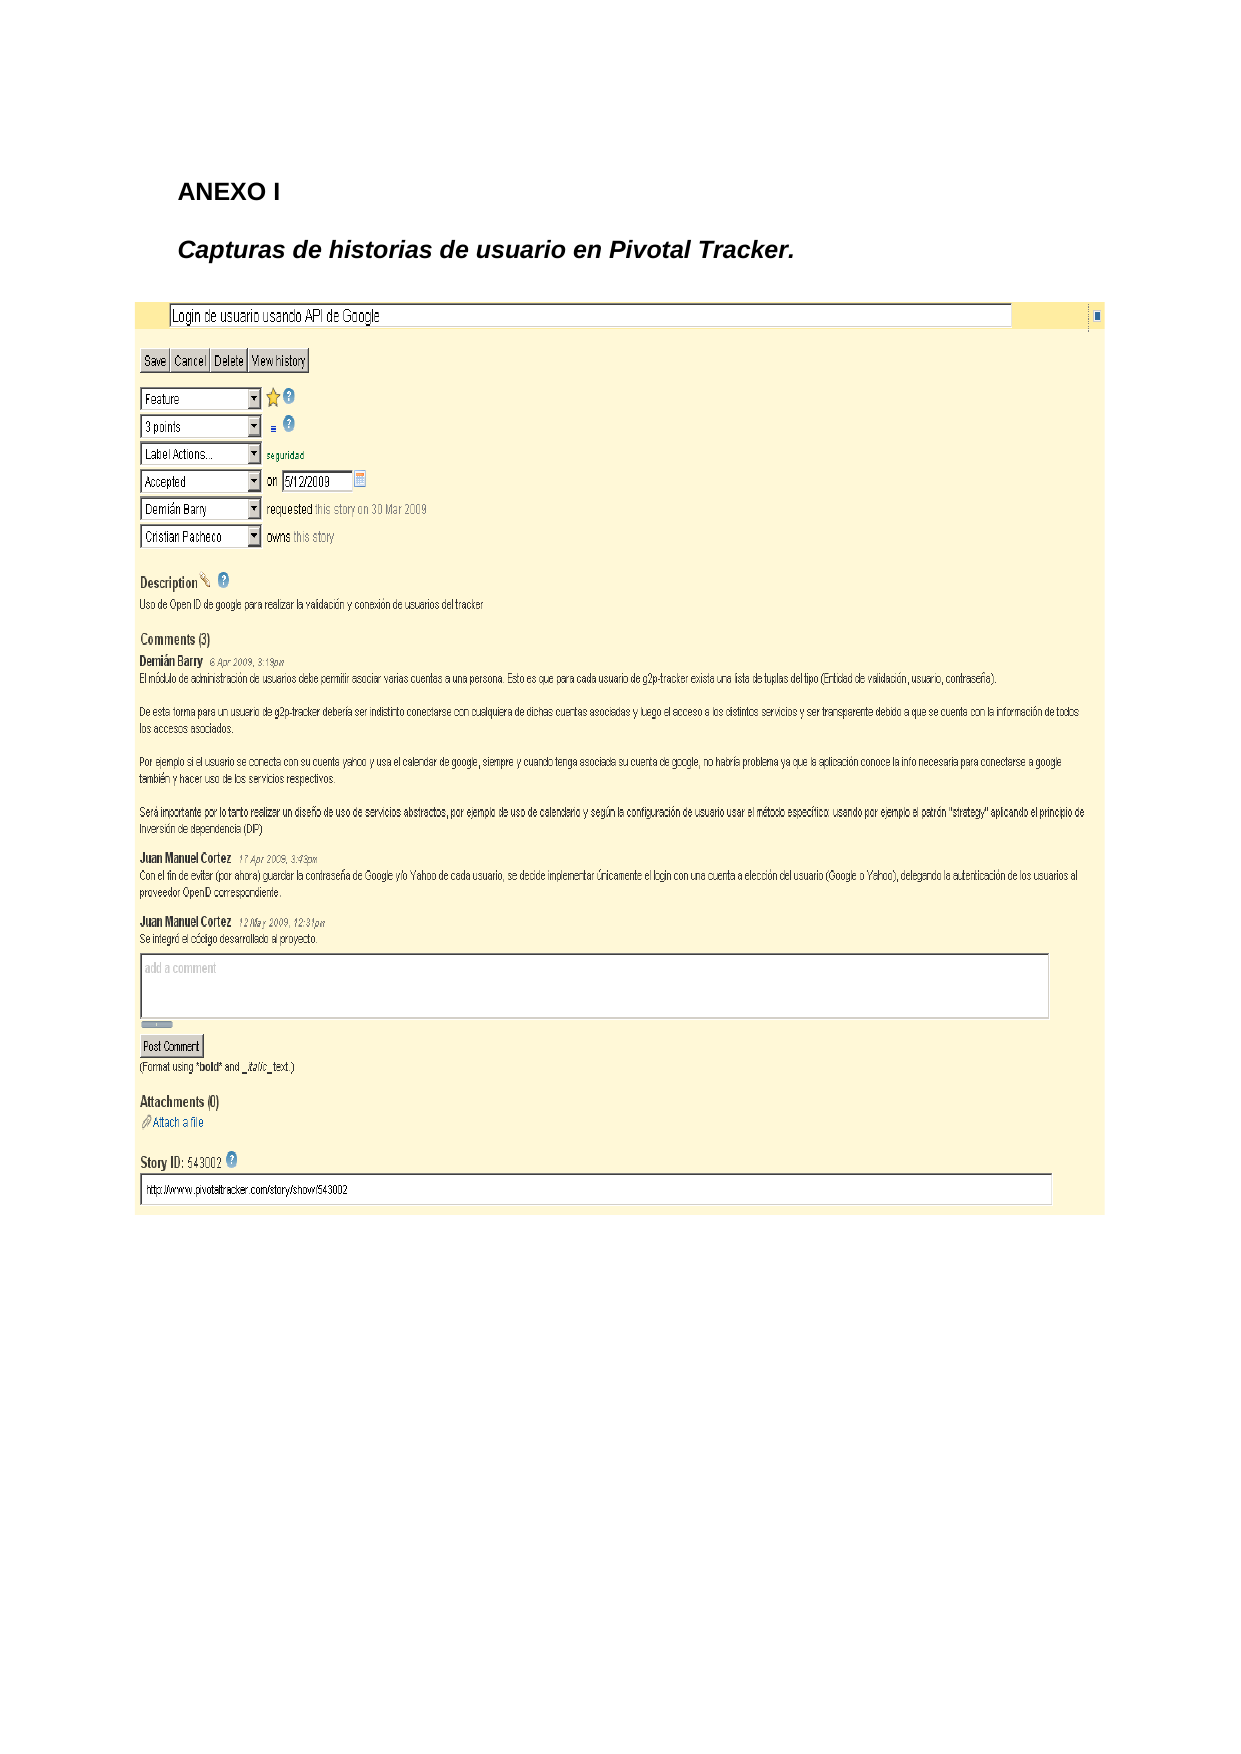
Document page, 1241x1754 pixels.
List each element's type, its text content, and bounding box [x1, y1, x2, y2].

subtitle Capturas de historias de usuario en Pivotal Tracker. [805, 235, 1122, 264]
picture [134, 302, 1105, 1215]
subtitle ANEXO I [287, 177, 1122, 206]
